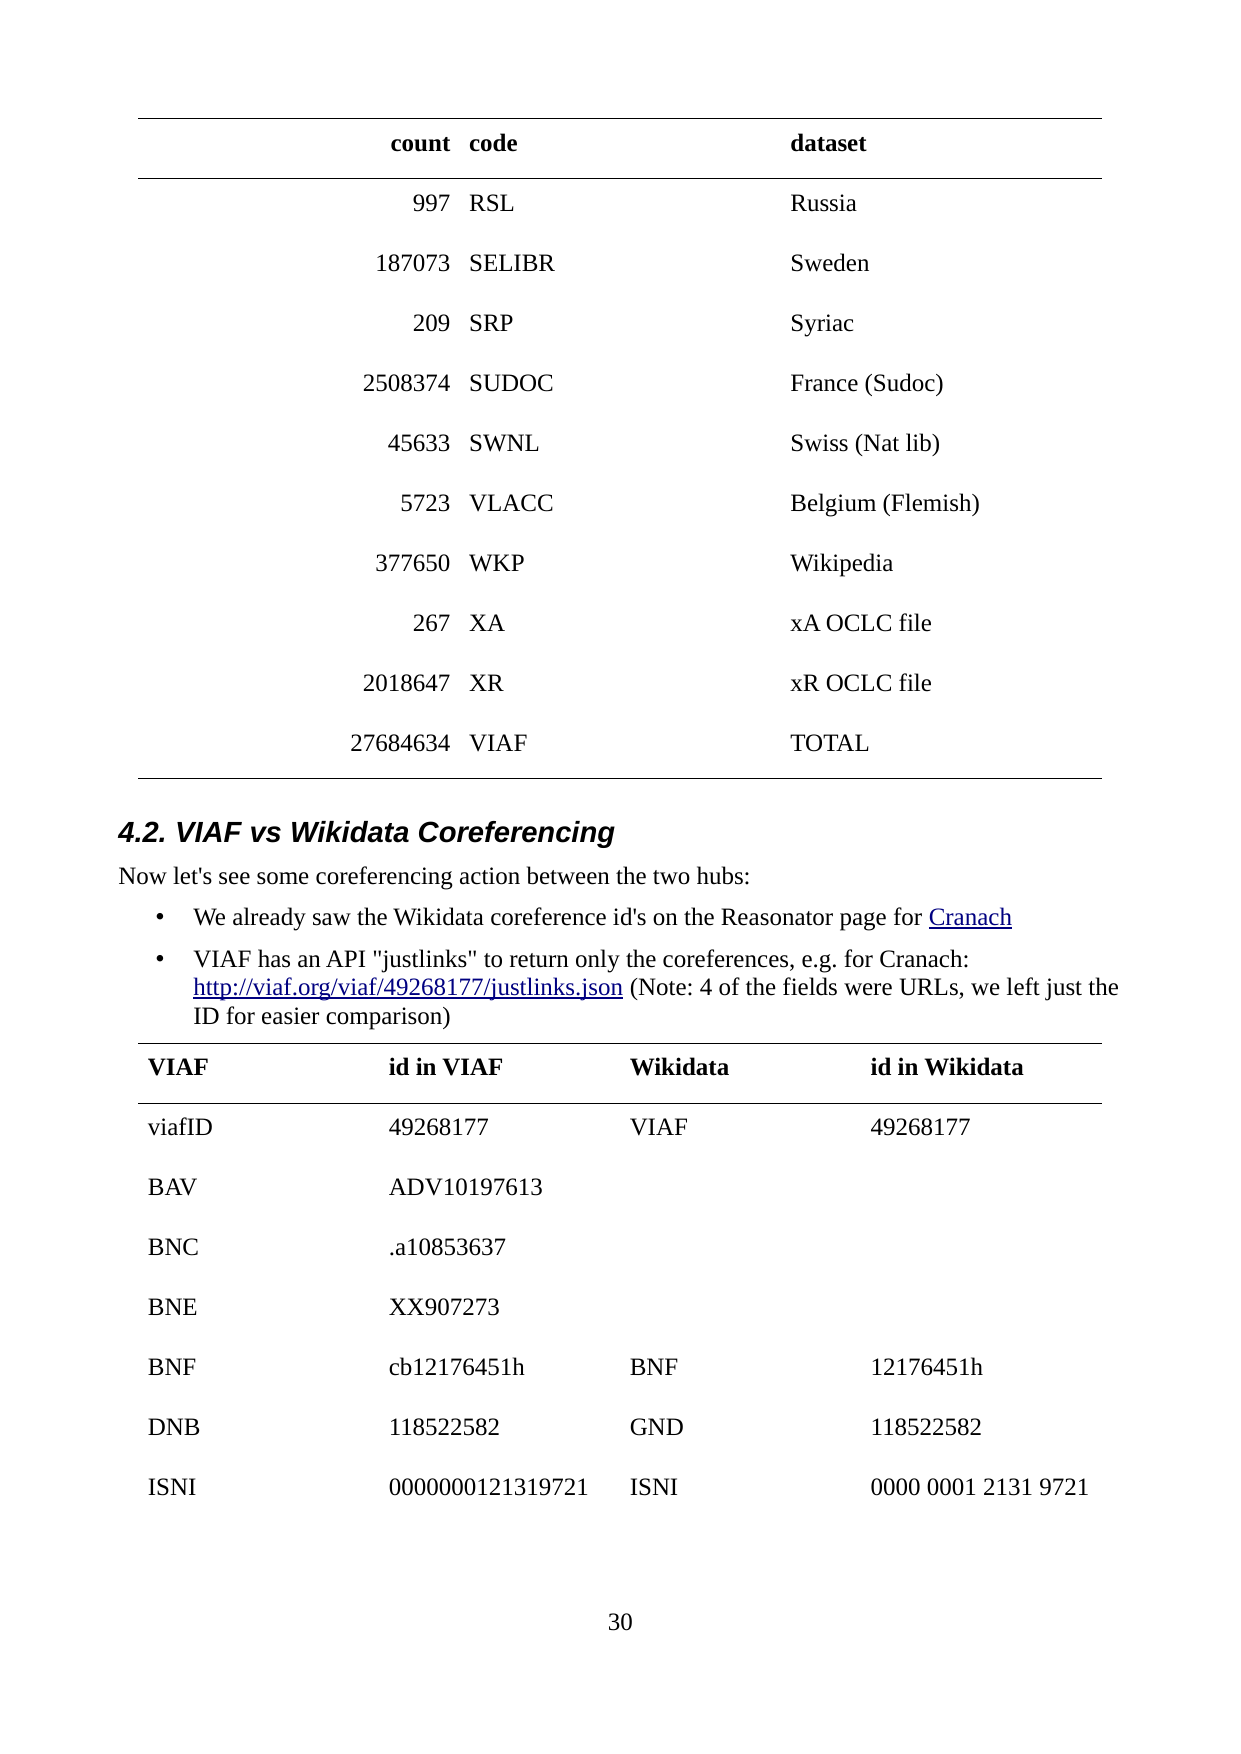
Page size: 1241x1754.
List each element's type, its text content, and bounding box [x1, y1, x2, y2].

table_cell 49268177 [379, 1104, 620, 1163]
table_header Wikidata [620, 1044, 861, 1102]
table_header count [138, 119, 459, 178]
table_cell 377650 [138, 538, 459, 598]
table_cell WKP [460, 538, 781, 598]
table_header VIAF [138, 1044, 379, 1102]
table_cell [620, 1163, 861, 1223]
table_cell [861, 1283, 1102, 1343]
table_cell DNB [138, 1403, 379, 1463]
table_header id in VIAF [379, 1044, 620, 1102]
table_cell viafID [138, 1104, 379, 1163]
table_cell xR OCLC file [781, 658, 1102, 718]
table_cell 0000000121319721 [379, 1463, 620, 1523]
table_cell VLACC [460, 478, 781, 538]
subtitle VIAF vs Wikidata Coreferencing [118, 815, 1122, 849]
table_cell [861, 1223, 1102, 1283]
table_cell SRP [460, 298, 781, 358]
table_cell Sweden [781, 238, 1102, 298]
table_cell 118522582 [379, 1403, 620, 1463]
table_cell Syriac [781, 298, 1102, 358]
table_cell 2018647 [138, 658, 459, 718]
table_cell 997 [138, 179, 459, 238]
table_cell VIAF [620, 1104, 861, 1163]
table_cell 5723 [138, 478, 459, 538]
table_header code [460, 119, 781, 178]
table_cell BNF [138, 1343, 379, 1403]
table_cell 2508374 [138, 358, 459, 418]
text Now let's see some coreferencing action between the two hubs: [118, 861, 1122, 890]
table_cell [620, 1223, 861, 1283]
table_cell BNC [138, 1223, 379, 1283]
table_cell TOTAL [781, 718, 1102, 778]
table_cell BAV [138, 1163, 379, 1223]
list We already saw the Wikidata coreference id's on the Reasonator page for Cranach [156, 902, 1122, 931]
table_header dataset [781, 119, 1102, 178]
list VIAF has an API "justlinks" to return only the coreferences, e.g. for Cranach: http://viaf.org/viaf/49268177/justlinks.json (Note: 4 of the fields were URLs, we left just the ID for easier comparison) [156, 944, 1122, 1030]
table_cell RSL [460, 179, 781, 238]
table_cell XR [460, 658, 781, 718]
table_cell SUDOC [460, 358, 781, 418]
table_cell 0000 0001 2131 9721 [861, 1463, 1102, 1523]
table_cell XX907273 [379, 1283, 620, 1343]
table_cell 209 [138, 298, 459, 358]
table_cell SWNL [460, 418, 781, 478]
table_cell ISNI [620, 1463, 861, 1523]
table_cell xA OCLC file [781, 598, 1102, 658]
table_cell BNF [620, 1343, 861, 1403]
table_cell 267 [138, 598, 459, 658]
table_cell [861, 1163, 1102, 1223]
table_cell XA [460, 598, 781, 658]
table_cell ADV10197613 [379, 1163, 620, 1223]
table_cell Wikipedia [781, 538, 1102, 598]
table_cell cb12176451h [379, 1343, 620, 1403]
table_cell Russia [781, 179, 1102, 238]
table_cell France (Sudoc) [781, 358, 1102, 418]
table_cell .a10853637 [379, 1223, 620, 1283]
table_header id in Wikidata [861, 1044, 1102, 1102]
table_cell 49268177 [861, 1104, 1102, 1163]
table_cell 187073 [138, 238, 459, 298]
table_cell Belgium (Flemish) [781, 478, 1102, 538]
table_cell 45633 [138, 418, 459, 478]
table_cell BNE [138, 1283, 379, 1343]
table_cell SELIBR [460, 238, 781, 298]
table_cell 12176451h [861, 1343, 1102, 1403]
table_cell GND [620, 1403, 861, 1463]
table_cell Swiss (Nat lib) [781, 418, 1102, 478]
table_cell ISNI [138, 1463, 379, 1523]
table_cell 118522582 [861, 1403, 1102, 1463]
table_cell VIAF [460, 718, 781, 778]
table_cell [620, 1283, 861, 1343]
table_cell 27684634 [138, 718, 459, 778]
